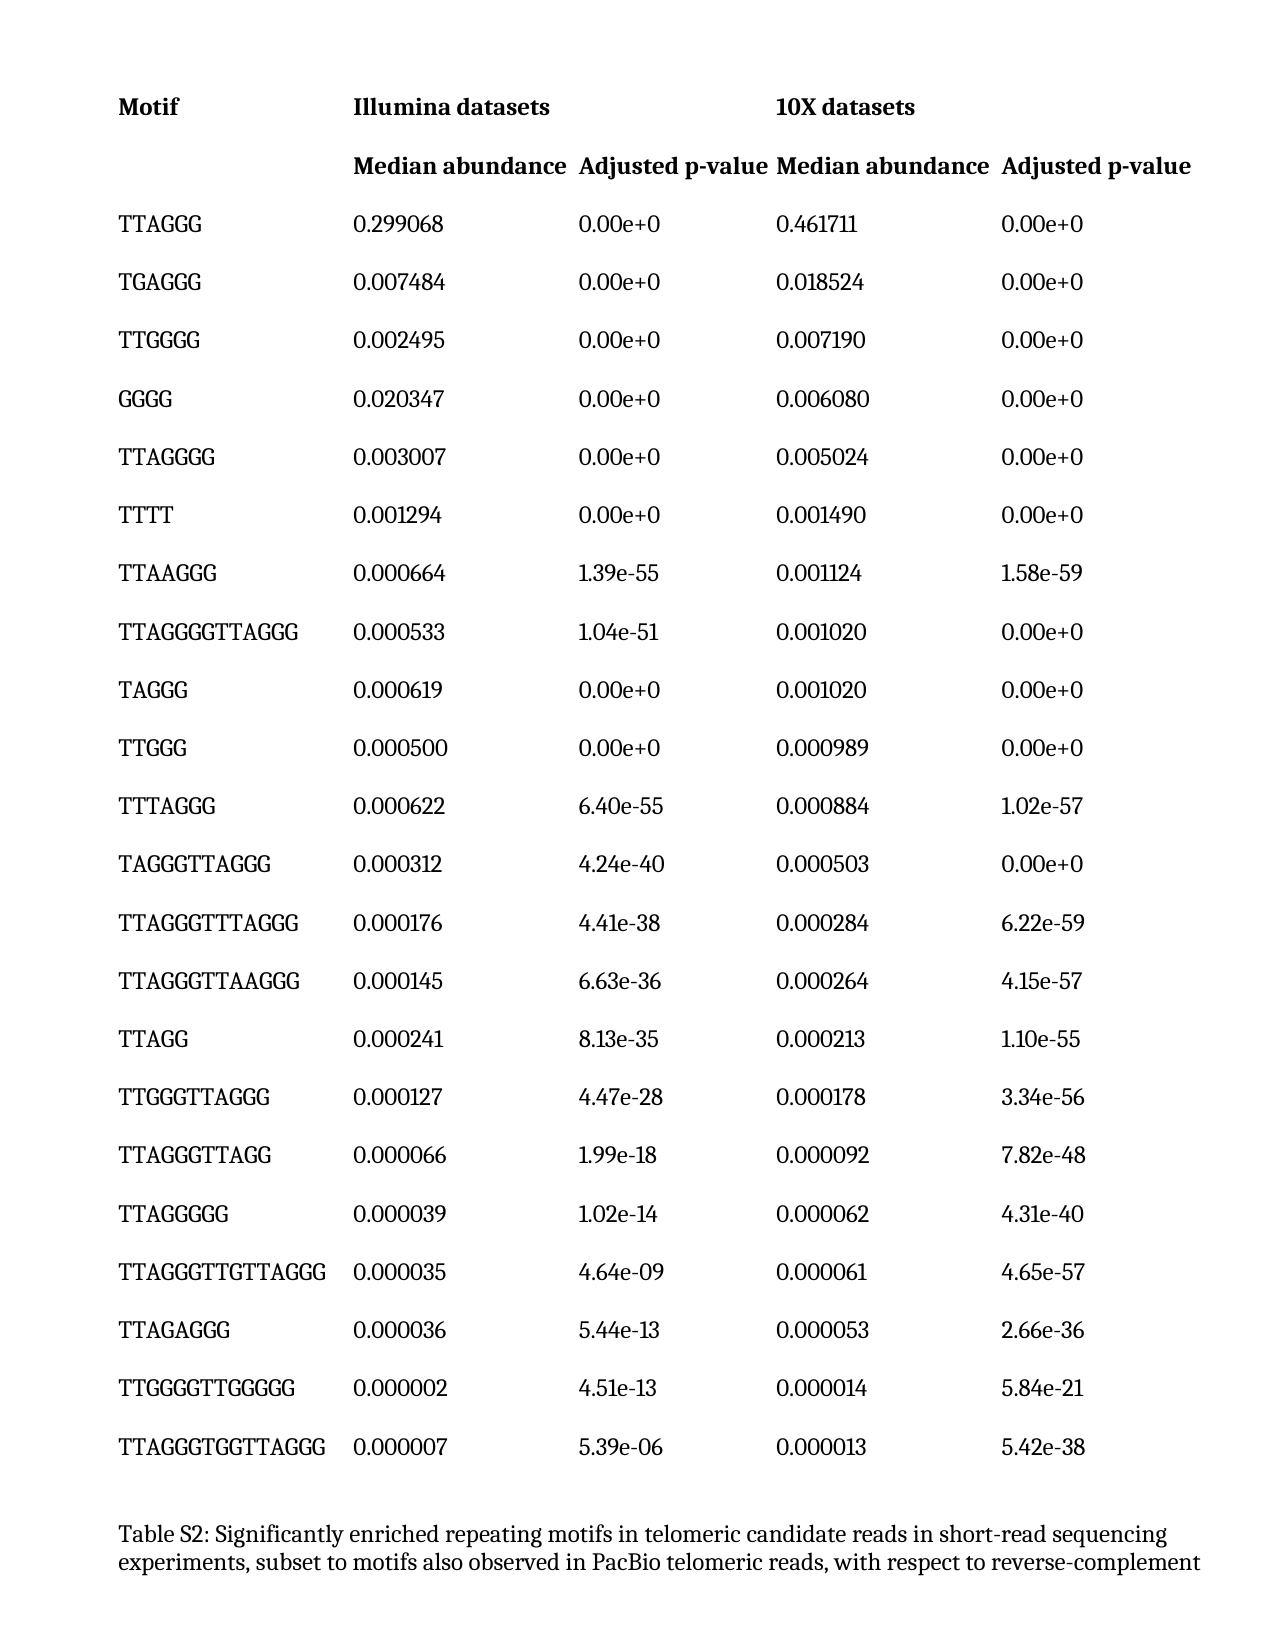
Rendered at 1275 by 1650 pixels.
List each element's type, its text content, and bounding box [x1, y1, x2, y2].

table_cell 0.002495 [353, 326, 578, 384]
table_cell 0.00e+0 [1001, 850, 1200, 908]
table_cell 0.018524 [776, 268, 1001, 326]
table_cell 0.001020 [776, 618, 1001, 676]
table_cell TTAGGGTGGTTAGGG [118, 1433, 353, 1491]
table_cell 4.51e-13 [579, 1374, 776, 1433]
table_cell 0.00e+0 [1001, 443, 1200, 501]
table_cell TTAGGGTTAAGGG [118, 967, 353, 1025]
table_cell TAGGGTTAGGG [118, 850, 353, 908]
table_cell 0.006080 [776, 385, 1001, 443]
table_cell 0.00e+0 [1001, 326, 1200, 384]
table_cell TTAGGG [118, 210, 353, 268]
table_cell 0.000533 [353, 618, 578, 676]
table_cell 4.64e-09 [579, 1258, 776, 1316]
table_cell TTGGGG [118, 326, 353, 384]
table_cell TTGGGTTAGGG [118, 1083, 353, 1141]
table_cell Adjusted p-value [1001, 152, 1200, 210]
table_cell 0.000066 [353, 1141, 578, 1200]
table_cell 0.000619 [353, 676, 578, 734]
table_cell 0.00e+0 [579, 268, 776, 326]
table_cell 0.00e+0 [1001, 618, 1200, 676]
table_cell 0.00e+0 [579, 326, 776, 384]
table_cell 0.00e+0 [1001, 734, 1200, 792]
table_cell TTAGGGGG [118, 1200, 353, 1258]
table_cell 0.299068 [353, 210, 578, 268]
table_cell 0.000989 [776, 734, 1001, 792]
table_cell 1.58e-59 [1001, 559, 1200, 617]
table_cell 0.001020 [776, 676, 1001, 734]
table_cell 5.84e-21 [1001, 1374, 1200, 1433]
table_cell TTAGG [118, 1025, 353, 1083]
table_cell TTAGGGGTTAGGG [118, 618, 353, 676]
table_cell 4.31e-40 [1001, 1200, 1200, 1258]
table_cell 0.000241 [353, 1025, 578, 1083]
table_cell 0.000062 [776, 1200, 1001, 1258]
table_cell 1.02e-57 [1001, 792, 1200, 850]
table_cell 0.005024 [776, 443, 1001, 501]
table_cell 0.000312 [353, 850, 578, 908]
table_cell TTAGGGTTTAGGG [118, 909, 353, 967]
table_cell 0.000036 [353, 1316, 578, 1374]
table_cell 0.000664 [353, 559, 578, 617]
table_cell 0.00e+0 [1001, 676, 1200, 734]
table_cell TTAGGGTTGTTAGGG [118, 1258, 353, 1316]
table_header 10X datasets [776, 93, 1200, 152]
table_cell TTAGGGTTAGG [118, 1141, 353, 1200]
table_cell 0.000500 [353, 734, 578, 792]
table_cell 0.000061 [776, 1258, 1001, 1316]
table_cell 0.000039 [353, 1200, 578, 1258]
table_cell TTAGGGG [118, 443, 353, 501]
table_cell 1.99e-18 [579, 1141, 776, 1200]
table_cell 4.47e-28 [579, 1083, 776, 1141]
table_cell 5.42e-38 [1001, 1433, 1200, 1491]
table_cell 0.461711 [776, 210, 1001, 268]
table_cell 0.000007 [353, 1433, 578, 1491]
table_cell Adjusted p-value [579, 152, 776, 210]
table_cell 0.000284 [776, 909, 1001, 967]
table_cell 0.00e+0 [579, 443, 776, 501]
table_cell TAGGG [118, 676, 353, 734]
table_cell TGAGGG [118, 268, 353, 326]
table_cell 6.63e-36 [579, 967, 776, 1025]
table_cell 1.39e-55 [579, 559, 776, 617]
table_cell 7.82e-48 [1001, 1141, 1200, 1200]
table_cell 2.66e-36 [1001, 1316, 1200, 1374]
table_cell TTTAGGG [118, 792, 353, 850]
table_cell GGGG [118, 385, 353, 443]
table_cell Median abundance [776, 152, 1001, 210]
table_cell 0.000213 [776, 1025, 1001, 1083]
table_cell TTAGAGGG [118, 1316, 353, 1374]
table_cell 0.007484 [353, 268, 578, 326]
table_cell 1.04e-51 [579, 618, 776, 676]
table_cell 0.000014 [776, 1374, 1001, 1433]
table_cell TTGGGGTTGGGGG [118, 1374, 353, 1433]
table_cell 8.13e-35 [579, 1025, 776, 1083]
table_cell 0.00e+0 [1001, 268, 1200, 326]
table_cell 0.000145 [353, 967, 578, 1025]
table_cell 0.000503 [776, 850, 1001, 908]
table_cell 0.001294 [353, 501, 578, 559]
table_cell 0.00e+0 [579, 501, 776, 559]
table_cell 1.10e-55 [1001, 1025, 1200, 1083]
table_cell 4.65e-57 [1001, 1258, 1200, 1316]
table_cell 6.22e-59 [1001, 909, 1200, 967]
table_cell 0.00e+0 [579, 385, 776, 443]
table_cell 0.000178 [776, 1083, 1001, 1141]
table_cell 0.00e+0 [1001, 210, 1200, 268]
table_cell 0.000264 [776, 967, 1001, 1025]
table_cell 0.000176 [353, 909, 578, 967]
text Table S2: Significantly enriched repeating motifs in telomeric candidate reads in short-read sequencing experiments, subset to motifs also observed in PacBio telomeric reads, with respect to reverse-complement [118, 1519, 1216, 1577]
table_cell TTGGG [118, 734, 353, 792]
table_cell [118, 152, 353, 210]
table_cell 0.000002 [353, 1374, 578, 1433]
table_cell 6.40e-55 [579, 792, 776, 850]
table_cell 0.000053 [776, 1316, 1001, 1374]
table_cell 0.020347 [353, 385, 578, 443]
table_cell 0.000013 [776, 1433, 1001, 1491]
table_cell TTAAGGG [118, 559, 353, 617]
table_cell 4.41e-38 [579, 909, 776, 967]
table_header Motif [118, 93, 353, 152]
table_cell 5.39e-06 [579, 1433, 776, 1491]
table_cell 1.02e-14 [579, 1200, 776, 1258]
table_cell 0.001124 [776, 559, 1001, 617]
table_cell 0.00e+0 [1001, 501, 1200, 559]
table_cell 0.00e+0 [579, 210, 776, 268]
table_cell 0.000127 [353, 1083, 578, 1141]
table_cell 0.000035 [353, 1258, 578, 1316]
table_cell 0.00e+0 [579, 676, 776, 734]
table_cell 0.000884 [776, 792, 1001, 850]
table_cell Median abundance [353, 152, 578, 210]
table_cell 0.00e+0 [1001, 385, 1200, 443]
table_cell 4.15e-57 [1001, 967, 1200, 1025]
table_cell 0.000092 [776, 1141, 1001, 1200]
table_cell 0.003007 [353, 443, 578, 501]
table_cell 0.00e+0 [579, 734, 776, 792]
table_header Illumina datasets [353, 93, 776, 152]
table_cell 0.007190 [776, 326, 1001, 384]
table_cell 5.44e-13 [579, 1316, 776, 1374]
table_cell 4.24e-40 [579, 850, 776, 908]
table_cell 0.000622 [353, 792, 578, 850]
table_cell 3.34e-56 [1001, 1083, 1200, 1141]
table_cell TTTT [118, 501, 353, 559]
table_cell 0.001490 [776, 501, 1001, 559]
